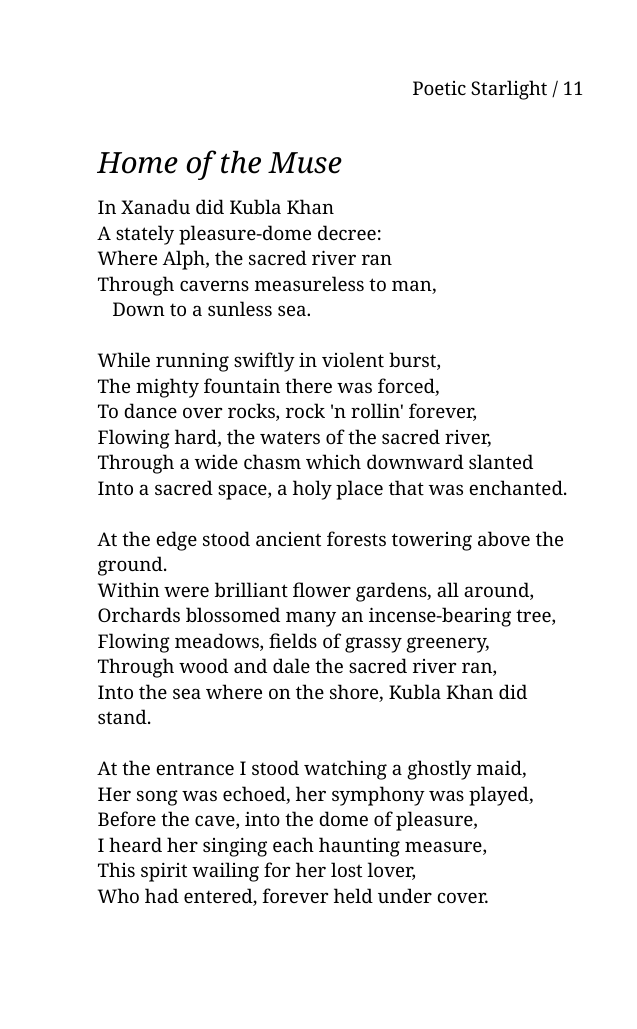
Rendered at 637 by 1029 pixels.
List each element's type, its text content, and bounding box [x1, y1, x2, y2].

text A stately pleasure-dome decree: [97, 220, 583, 245]
text Orchards blossomed many an incense-bearing tree, [97, 603, 583, 628]
text This spirit wailing for her lost lover, [97, 858, 583, 883]
text Her song was echoed, her symphony was played, [97, 781, 583, 807]
text Before the cave, into the dome of pleasure, [97, 807, 583, 832]
text The mighty fountain there was forced, [97, 373, 583, 398]
text While running swiftly in violent burst, [97, 347, 583, 373]
text Within were brilliant flower gardens, all around, [97, 577, 583, 603]
text In Xanadu did Kubla Khan [97, 194, 583, 220]
text Who had entered, forever held under cover. [97, 883, 583, 909]
subtitle Home of the Muse [97, 142, 583, 182]
text At the edge stood ancient forests towering above the ground. [97, 526, 583, 577]
text Through a wide chasm which downward slanted [97, 449, 583, 475]
text Flowing meadows, fields of grassy greenery, [97, 628, 583, 654]
text I heard her singing each haunting measure, [97, 832, 583, 858]
text Through wood and dale the sacred river ran, [97, 654, 583, 679]
text Where Alph, the sacred river ran [97, 245, 583, 271]
text Into a sacred space, a holy place that was enchanted. [97, 475, 583, 501]
text Into the sea where on the shore, Kubla Khan did stand. [97, 679, 583, 730]
text Flowing hard, the waters of the sacred river, [97, 424, 583, 449]
text To dance over rocks, rock 'n rollin' forever, [97, 398, 583, 424]
text Down to a sunless sea. [97, 296, 583, 322]
text Through caverns measureless to man, [97, 271, 583, 296]
text At the entrance I stood watching a ghostly maid, [97, 756, 583, 781]
